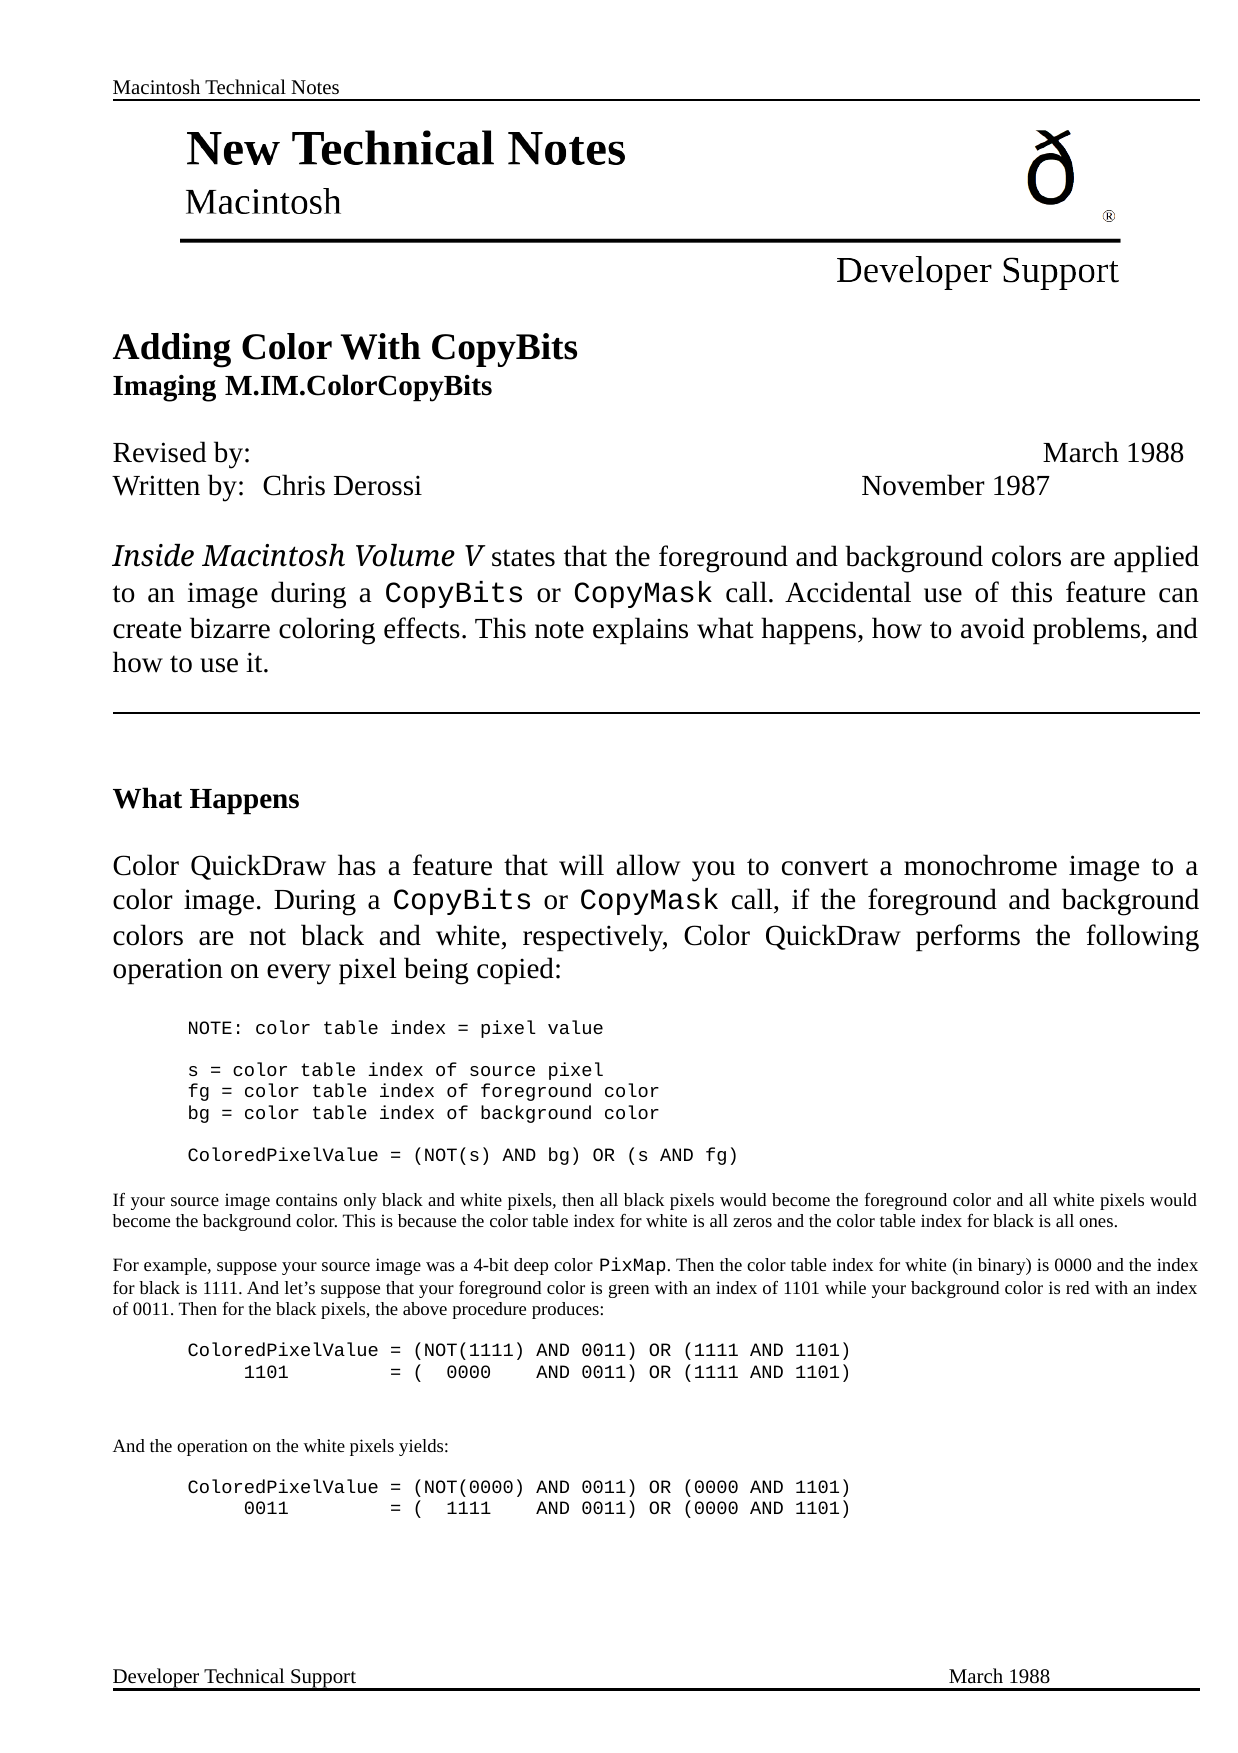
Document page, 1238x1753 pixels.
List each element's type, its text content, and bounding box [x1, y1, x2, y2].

text 0011 = ( 1111 AND 0011) OR (0000 AND 1101) [112, 1499, 1050, 1520]
text And the operation on the white pixels yields: [112, 1435, 1200, 1456]
text 1101 = ( 0000 AND 0011) OR (1111 AND 1101) [112, 1362, 1050, 1384]
text Adding Color With CopyBits [112, 325, 1200, 368]
text Written by: Chris Derossi November 1987 [112, 468, 1200, 502]
text ColoredPixelValue = (NOT(s) AND bg) OR (s AND fg) [112, 1146, 1050, 1167]
text Color QuickDraw has a feature that will allow you to convert a monochrome image to a color image. During a CopyBits or CopyMask call, if the foreground and background colors are not black and white, respectively, Color QuickDraw performs the following operation on every pixel being copied: [112, 848, 1200, 985]
text ColoredPixelValue = (NOT(1111) AND 0011) OR (1111 AND 1101) [112, 1341, 1050, 1362]
text bg = color table index of background color [112, 1103, 1050, 1125]
text Revised by: March 1988 [112, 435, 1200, 468]
text ColoredPixelValue = (NOT(0000) AND 0011) OR (0000 AND 1101) [112, 1478, 1050, 1499]
text Imaging M.IM.ColorCopyBits [112, 368, 1200, 401]
text For example, suppose your source image was a 4-bit deep color PixMap. Then the color table index for white (in binary) is 0000 and the index for black is 1111. And let’s suppose that your foreground color is green with an index of 1101 while your background color is red with an index of 0011. Then for the black pixels, the above procedure produces: [112, 1253, 1200, 1320]
text If your source image contains only black and white pixels, then all black pixels would become the foreground color and all white pixels would become the background color. This is because the color table index for white is all zeros and the color table index for black is all ones. [112, 1189, 1200, 1232]
text fg = color table index of foreground color [112, 1082, 1050, 1103]
text Inside Macintosh Volume V states that the foreground and background colors are applied to an image during a CopyBits or CopyMask call. Accidental use of this feature can create bizarre coloring effects. This note explains what happens, how to avoid problems, and how to use it. [112, 536, 1200, 678]
text What Happens [112, 781, 1200, 815]
picture [180, 125, 1133, 296]
text s = color table index of source pixel [112, 1061, 1050, 1082]
text NOTE: color table index = pixel value [112, 1018, 1050, 1040]
